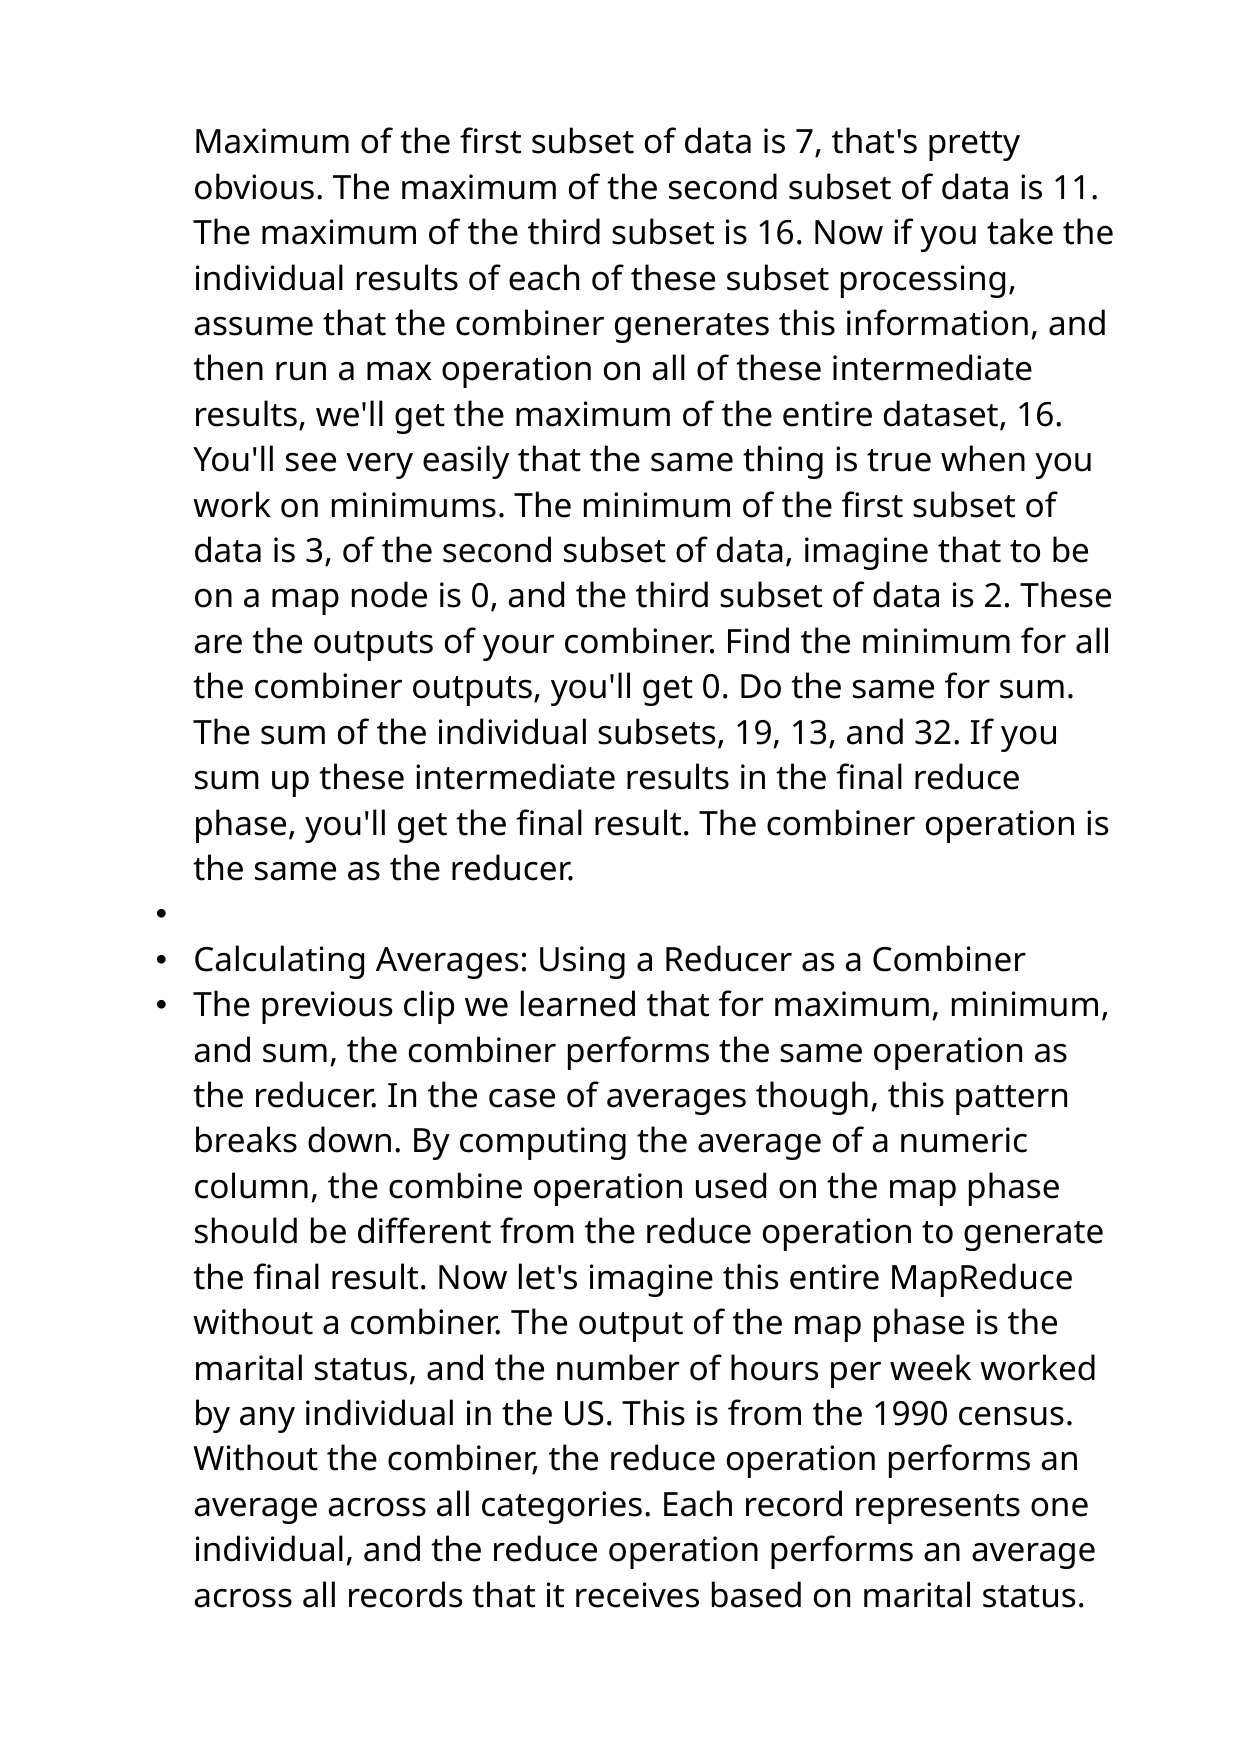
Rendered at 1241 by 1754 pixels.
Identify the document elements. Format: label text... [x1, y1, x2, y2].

list Calculating Averages: Using a Reducer as a Combiner [156, 936, 1122, 981]
list The previous clip we learned that for maximum, minimum, and sum, the combiner performs the same operation as the reducer. In the case of averages though, this pattern breaks down. By computing the average of a numeric column, the combine operation used on the map phase should be different from the reduce operation to generate the final result. Now let's imagine this entire MapReduce without a combiner. The output of the map phase is the marital status, and the number of hours per week worked by any individual in the US. This is from the 1990 census. Without the combiner, the reduce operation performs an average across all categories. Each record represents one individual, and the reduce operation performs an average across all records that it receives based on marital status. [156, 981, 1122, 1617]
list Maximum of the first subset of data is 7, that's pretty obvious. The maximum of the second subset of data is 11. The maximum of the third subset is 16. Now if you take the individual results of each of these subset processing, assume that the combiner generates this information, and then run a max operation on all of these intermediate results, we'll get the maximum of the entire dataset, 16. You'll see very easily that the same thing is true when you work on minimums. The minimum of the first subset of data is 3, of the second subset of data, imagine that to be on a map node is 0, and the third subset of data is 2. These are the outputs of your combiner. Find the minimum for all the combiner outputs, you'll get 0. Do the same for sum. The sum of the individual subsets, 19, 13, and 32. If you sum up these intermediate results in the final reduce phase, you'll get the final result. The combiner operation is the same as the reducer. [156, 118, 1122, 890]
